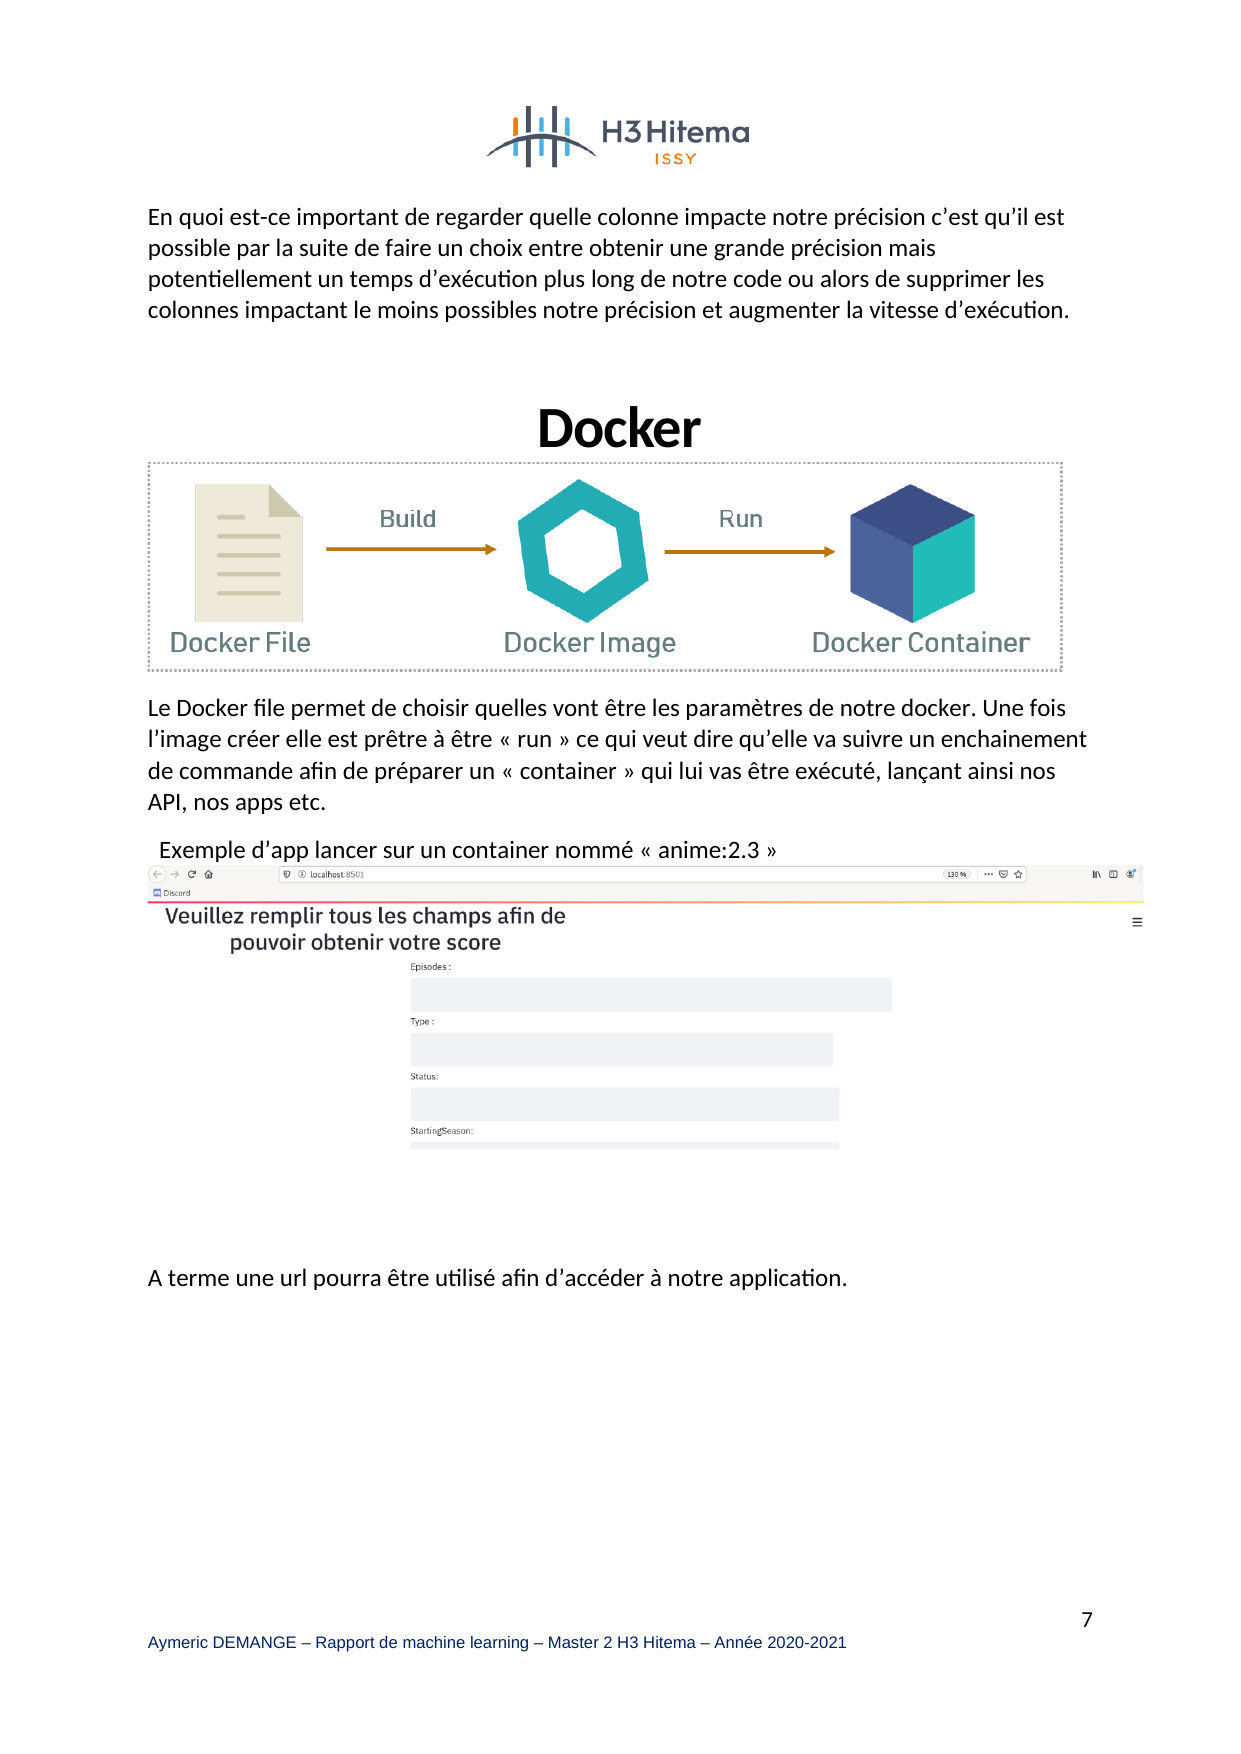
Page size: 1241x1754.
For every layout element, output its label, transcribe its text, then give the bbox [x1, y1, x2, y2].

text Le Docker file permet de choisir quelles vont être les paramètres de notre docker. Une fois l’image créer elle est prêtre à être « run » ce qui veut dire qu’elle va suivre un enchainement de commande afin de préparer un « container » qui lui vas être exécuté, lançant ainsi nos API, nos apps etc. [148, 692, 1093, 817]
subtitle Docker [148, 391, 1093, 462]
text A terme une url pourra être utilisé afin d’accéder à notre application. [148, 1262, 1093, 1292]
text Exemple d’app lancer sur un container nommé « anime:2.3 » [148, 834, 1093, 865]
text En quoi est-ce important de regarder quelle colonne impacte notre précision c’est qu’il est possible par la suite de faire un choix entre obtenir une grande précision mais potentiellement un temps d’exécution plus long de notre code ou alors de supprimer les colonnes impactant le moins possibles notre précision et augmenter la vitesse d’exécution. [148, 201, 1093, 325]
